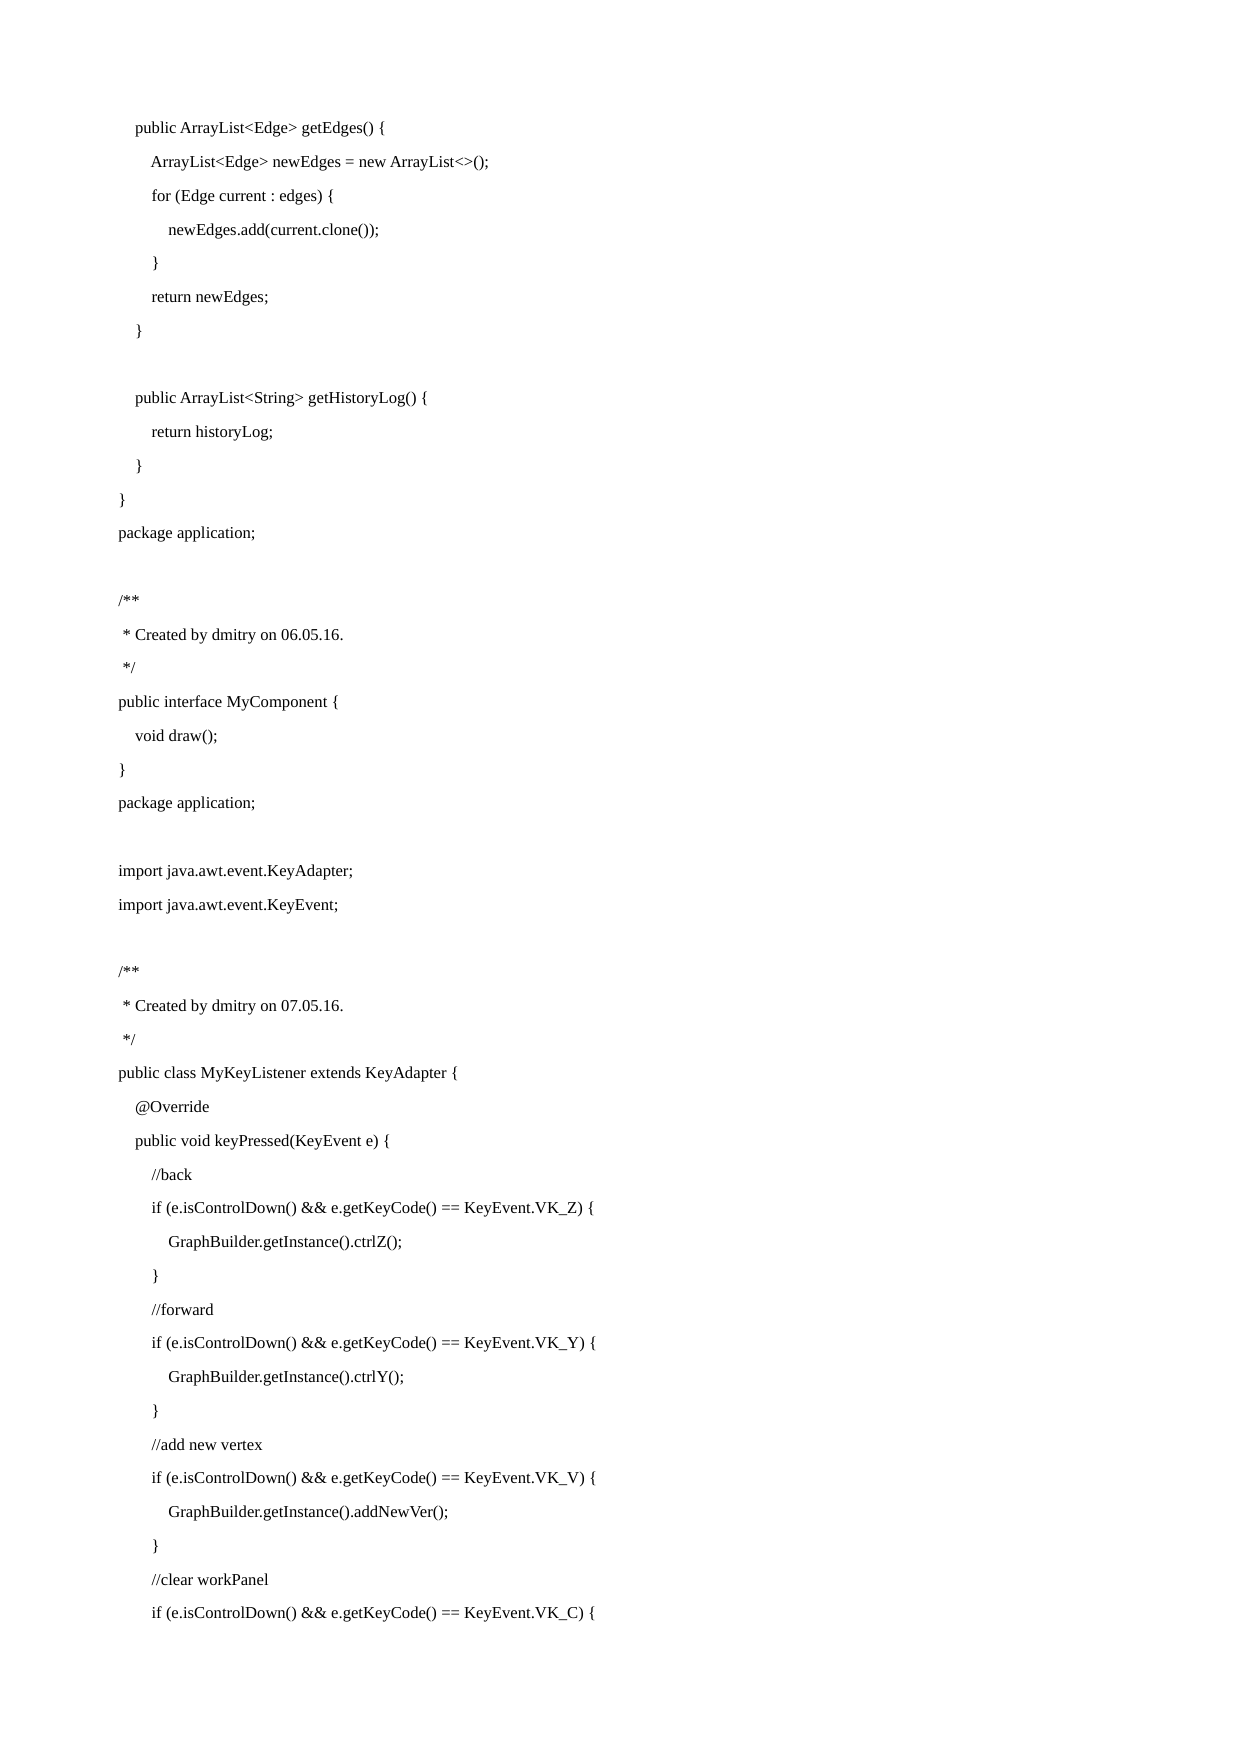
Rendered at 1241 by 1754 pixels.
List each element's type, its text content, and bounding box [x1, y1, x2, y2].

text */ [118, 658, 1152, 677]
text } [118, 489, 1152, 508]
text /** [118, 962, 1152, 981]
text GraphBuilder.getInstance().ctrlY(); [118, 1367, 1152, 1386]
text return newEdges; [118, 287, 1152, 306]
text return historyLog; [118, 422, 1152, 441]
text /** [118, 591, 1152, 610]
text GraphBuilder.getInstance().addNewVer(); [118, 1502, 1152, 1521]
text for (Edge current : edges) { [118, 186, 1152, 205]
text } [118, 456, 1152, 475]
text } [118, 759, 1152, 778]
text //back [118, 1164, 1152, 1183]
text } [118, 1401, 1152, 1420]
text ArrayList<Edge> newEdges = new ArrayList<>(); [118, 152, 1152, 171]
text if (e.isControlDown() && e.getKeyCode() == KeyEvent.VK_Z) { [118, 1198, 1152, 1217]
text } [118, 1536, 1152, 1555]
text public ArrayList<String> getHistoryLog() { [118, 388, 1152, 407]
text if (e.isControlDown() && e.getKeyCode() == KeyEvent.VK_V) { [118, 1468, 1152, 1487]
text @Override [118, 1097, 1152, 1116]
text */ [118, 1029, 1152, 1048]
text GraphBuilder.getInstance().ctrlZ(); [118, 1232, 1152, 1251]
text package application; [118, 523, 1152, 542]
text } [118, 1266, 1152, 1285]
text } [118, 321, 1152, 340]
text if (e.isControlDown() && e.getKeyCode() == KeyEvent.VK_C) { [118, 1603, 1152, 1622]
text public interface MyComponent { [118, 692, 1152, 711]
text //forward [118, 1299, 1152, 1318]
text //clear workPanel [118, 1569, 1152, 1588]
text if (e.isControlDown() && e.getKeyCode() == KeyEvent.VK_Y) { [118, 1333, 1152, 1352]
text newEdges.add(current.clone()); [118, 219, 1152, 238]
text * Created by dmitry on 06.05.16. [118, 624, 1152, 643]
text import java.awt.event.KeyAdapter; [118, 861, 1152, 880]
text } [118, 253, 1152, 272]
text package application; [118, 793, 1152, 812]
text * Created by dmitry on 07.05.16. [118, 996, 1152, 1015]
text //add new vertex [118, 1434, 1152, 1453]
text void draw(); [118, 726, 1152, 745]
text public void keyPressed(KeyEvent e) { [118, 1131, 1152, 1150]
text import java.awt.event.KeyEvent; [118, 894, 1152, 913]
text public ArrayList<Edge> getEdges() { [118, 118, 1152, 137]
text public class MyKeyListener extends KeyAdapter { [118, 1063, 1152, 1082]
